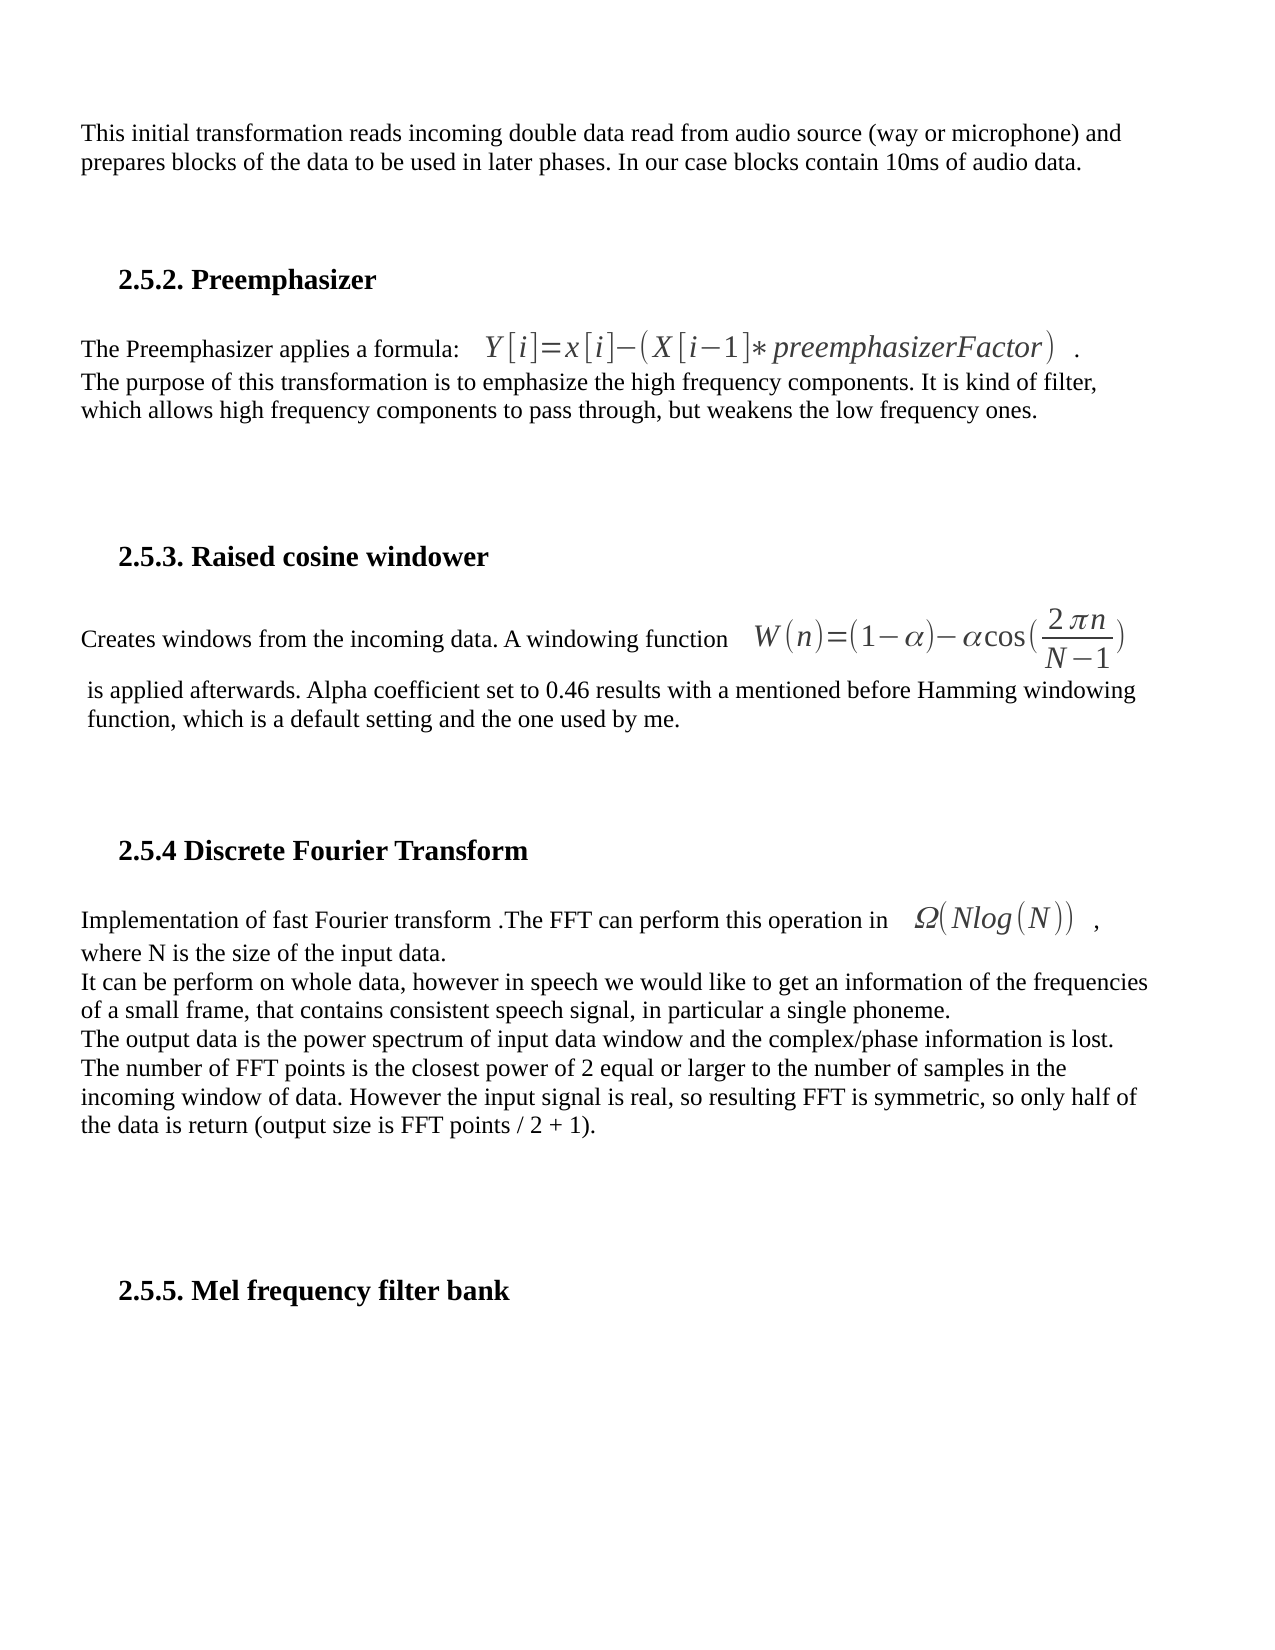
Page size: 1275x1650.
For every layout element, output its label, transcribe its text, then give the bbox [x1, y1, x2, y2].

text Creates windows from the incoming data. A windowing function [81, 601, 1157, 675]
text The number of FFT points is the closest power of 2 equal or larger to the number of samples in the incoming window of data. However the input signal is real, so resulting FFT is symmetric, so only half of the data is return (output size is FFT points / 2 + 1). [81, 1053, 1157, 1139]
text function, which is a default setting and the one used by me. [81, 704, 1157, 733]
text This initial transformation reads incoming double data read from audio source (way or microphone) and [81, 118, 1157, 147]
text Implementation of fast Fourier transform .The FFT can perform this operation in , [81, 900, 1157, 938]
text The Preemphasizer applies a formula: . [81, 329, 1157, 367]
text where N is the size of the input data. [81, 938, 1157, 967]
text which allows high frequency components to pass through, but weakens the low frequency ones. [81, 395, 1157, 424]
text The output data is the power spectrum of input data window and the complex/phase information is lost. [81, 1024, 1157, 1053]
text of a small frame, that contains consistent speech signal, in particular a single phoneme. [81, 996, 1157, 1024]
list 2.5.2. Preemphasizer [81, 262, 1157, 295]
list 2.5.5. Mel frequency filter bank [81, 1273, 1157, 1307]
list 2.5.4 Discrete Fourier Transform [81, 833, 1157, 867]
text The purpose of this transformation is to emphasize the high frequency components. It is kind of filter, [81, 367, 1157, 395]
list 2.5.3. Raised cosine windower [81, 539, 1157, 573]
text prepares blocks of the data to be used in later phases. In our case blocks contain 10ms of audio data. [81, 147, 1157, 176]
text It can be perform on whole data, however in speech we would like to get an information of the frequencies [81, 967, 1157, 996]
text is applied afterwards. Alpha coefficient set to 0.46 results with a mentioned before Hamming windowing [81, 675, 1157, 704]
